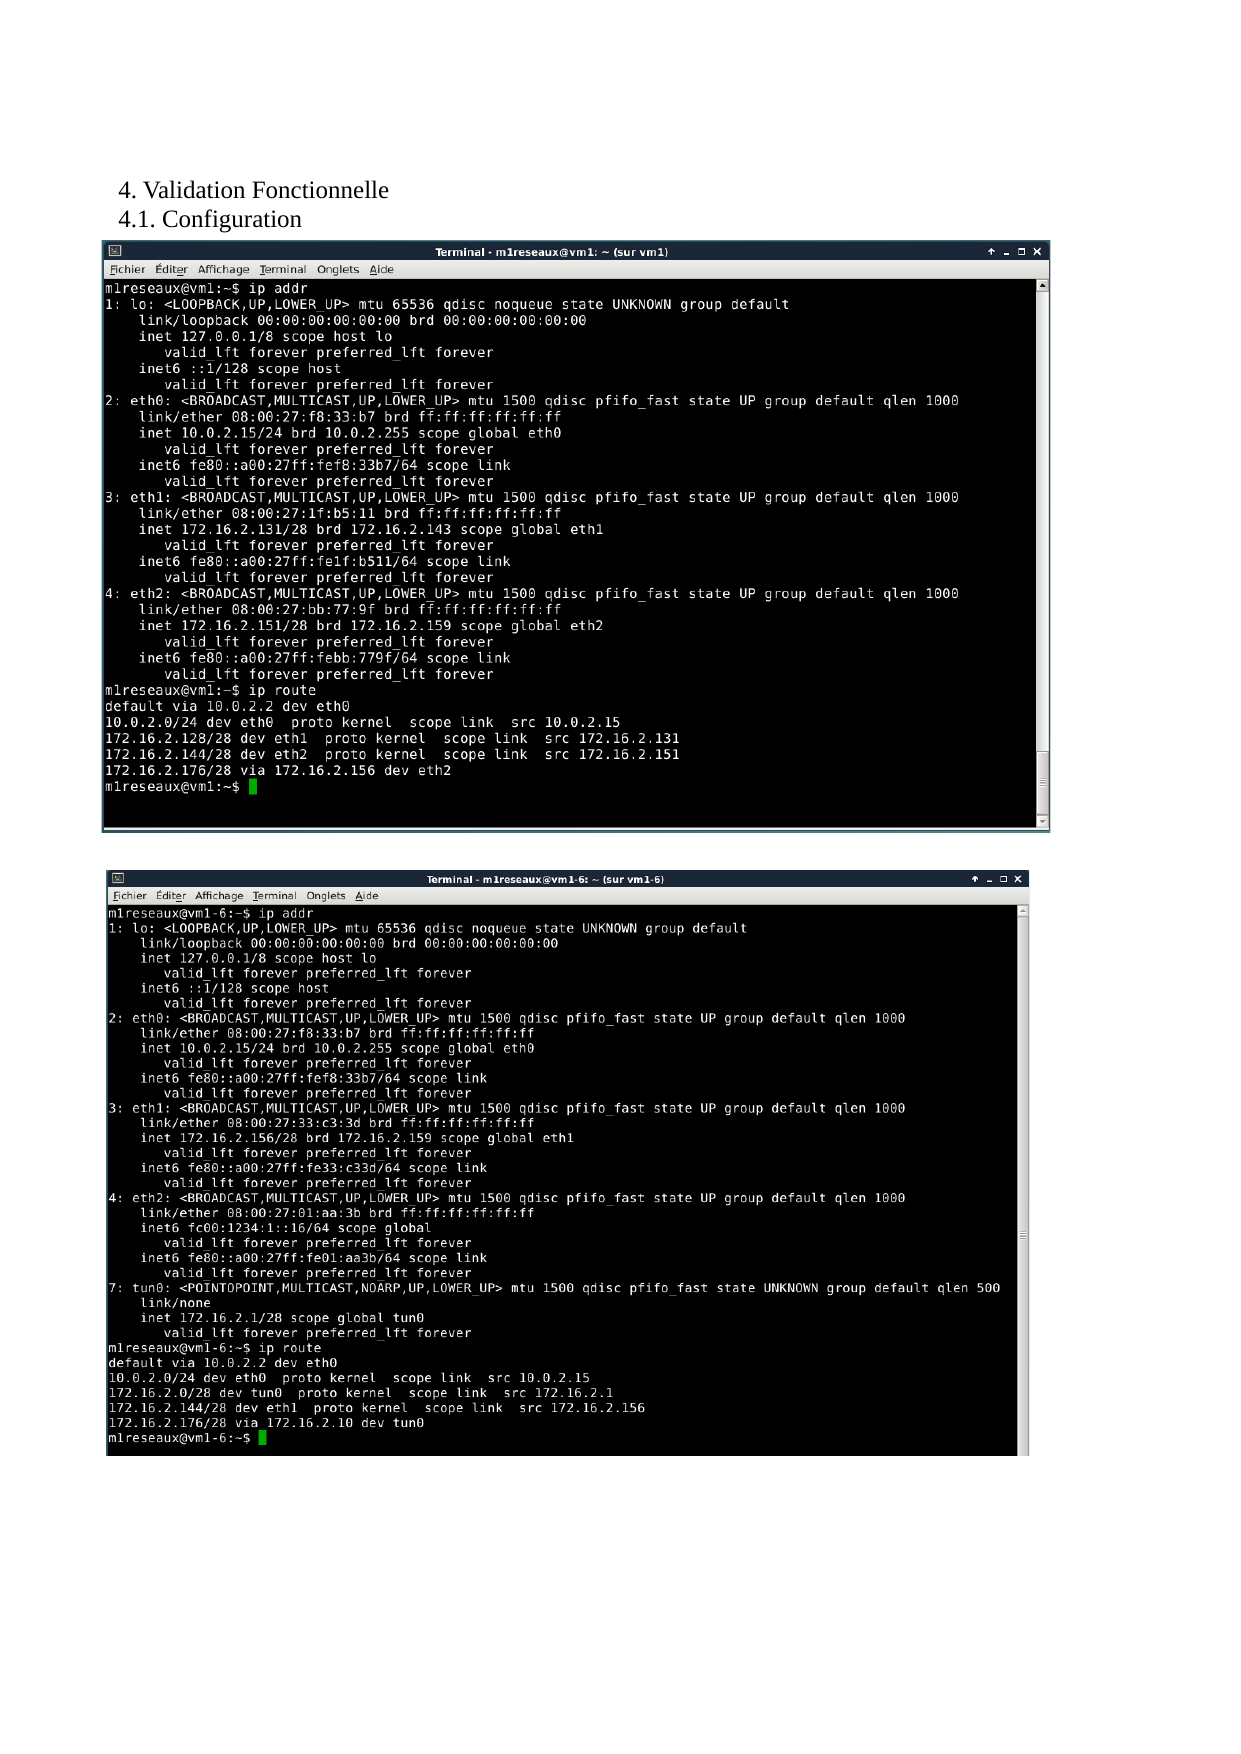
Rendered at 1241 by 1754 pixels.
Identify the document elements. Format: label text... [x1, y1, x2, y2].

picture [106, 870, 1030, 1456]
picture [101, 240, 1051, 833]
text 4.1. Configuration [118, 204, 1122, 233]
text 4. Validation Fonctionnelle [118, 176, 1122, 204]
